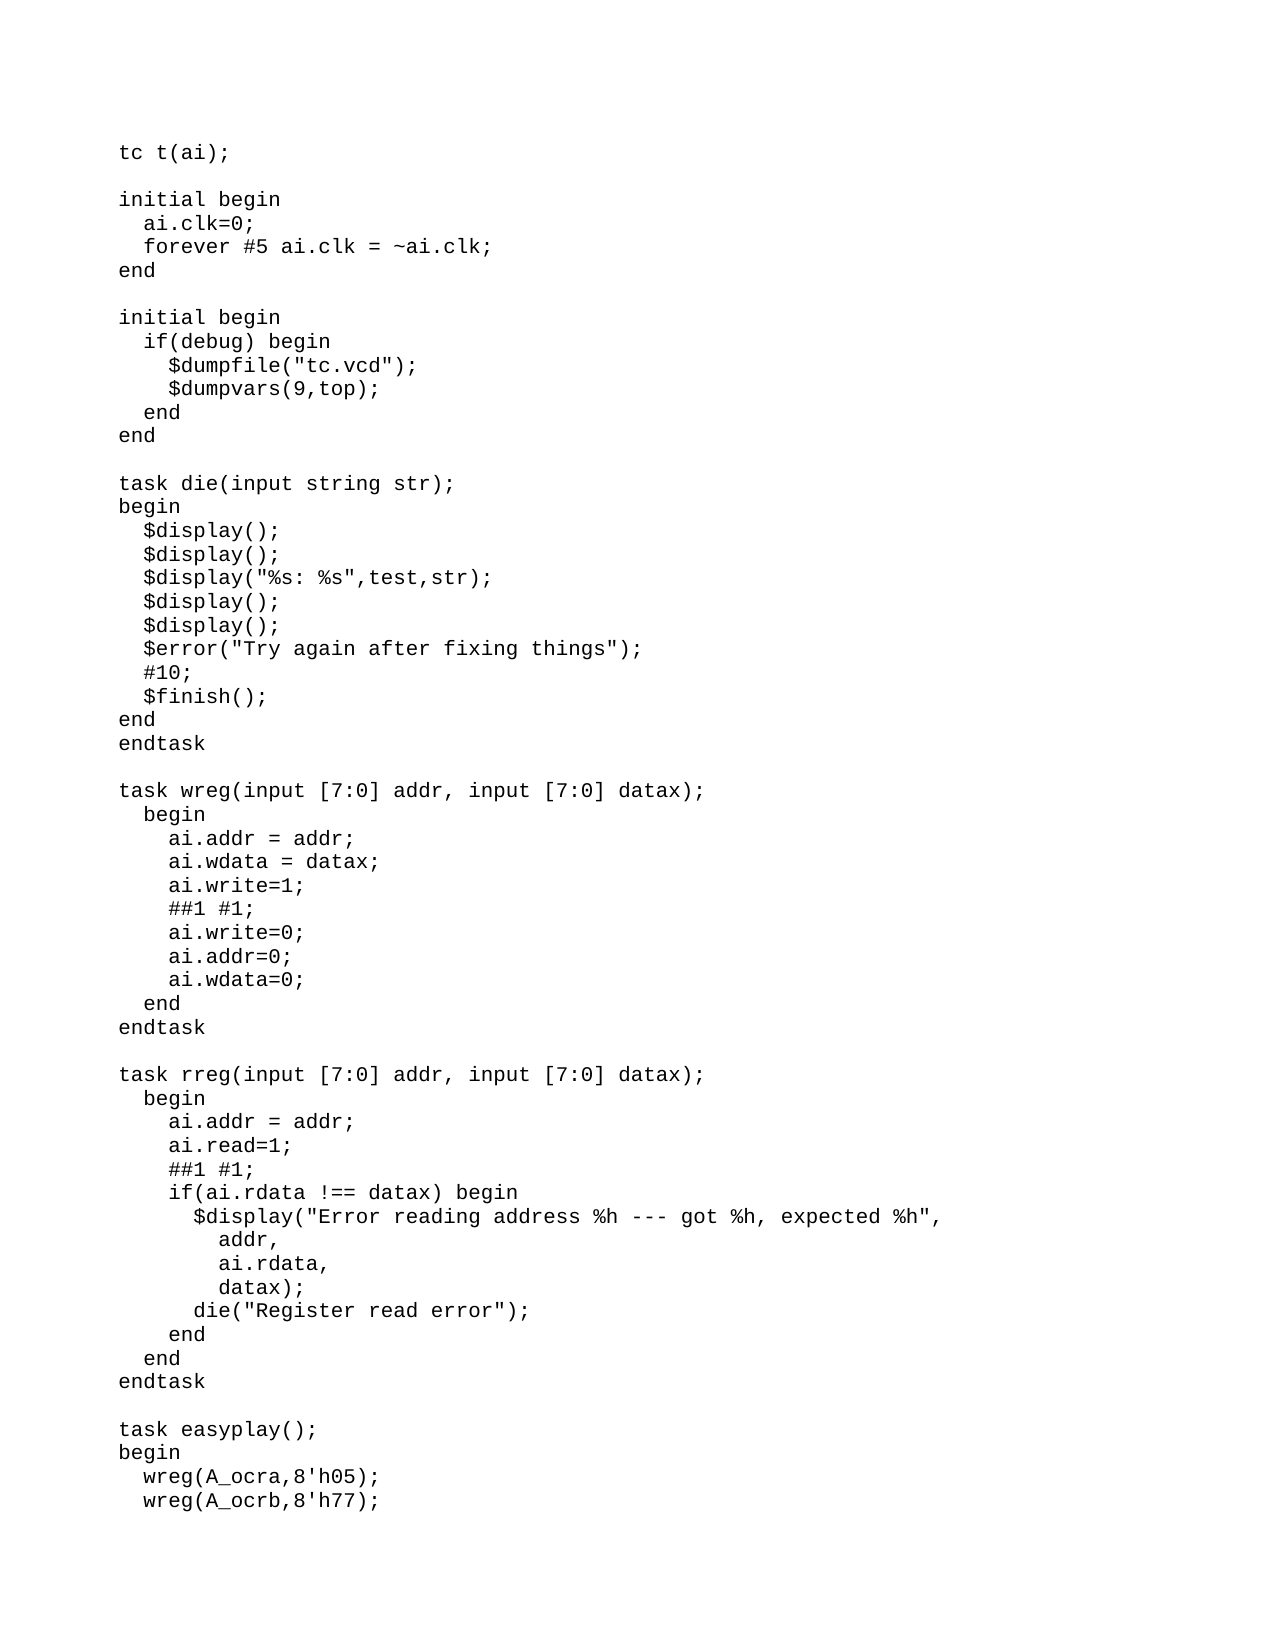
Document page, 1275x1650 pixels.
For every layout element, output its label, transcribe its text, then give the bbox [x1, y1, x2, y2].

text ai.wdata=0; [118, 969, 1157, 993]
text begin [118, 1088, 1157, 1111]
text task wreg(input [7:0] addr, input [7:0] datax); [118, 780, 1157, 804]
text #10; [118, 662, 1157, 686]
text begin [118, 804, 1157, 827]
text task die(input string str); [118, 473, 1157, 496]
text addr, [118, 1229, 1157, 1253]
text ai.rdata, [118, 1253, 1157, 1277]
text $display(); [118, 520, 1157, 544]
text if(debug) begin [118, 331, 1157, 354]
text if(ai.rdata !== datax) begin [118, 1182, 1157, 1206]
text endtask [118, 733, 1157, 757]
text task rreg(input [7:0] addr, input [7:0] datax); [118, 1064, 1157, 1088]
text begin [118, 496, 1157, 520]
text end [118, 402, 1157, 426]
text $finish(); [118, 686, 1157, 709]
text endtask [118, 1017, 1157, 1040]
text ai.addr=0; [118, 946, 1157, 969]
text forever #5 ai.clk = ~ai.clk; [118, 236, 1157, 260]
text $display(); [118, 591, 1157, 615]
text end [118, 426, 1157, 449]
text end [118, 1324, 1157, 1348]
text ai.write=0; [118, 922, 1157, 946]
text ai.read=1; [118, 1135, 1157, 1158]
text ai.addr = addr; [118, 1111, 1157, 1135]
text $display("%s: %s",test,str); [118, 567, 1157, 591]
text endtask [118, 1371, 1157, 1395]
text end [118, 709, 1157, 733]
text $error("Try again after fixing things"); [118, 638, 1157, 662]
text $dumpfile("tc.vcd"); [118, 354, 1157, 378]
text ai.wdata = datax; [118, 851, 1157, 875]
text $dumpvars(9,top); [118, 378, 1157, 402]
text end [118, 993, 1157, 1017]
text die("Register read error"); [118, 1300, 1157, 1324]
text $display("Error reading address %h --- got %h, expected %h", [118, 1206, 1157, 1229]
text datax); [118, 1277, 1157, 1300]
text ai.clk=0; [118, 213, 1157, 236]
text wreg(A_ocra,8'h05); [118, 1466, 1157, 1489]
text tc t(ai); [118, 142, 1157, 165]
text initial begin [118, 189, 1157, 213]
text end [118, 1348, 1157, 1371]
text $display(); [118, 544, 1157, 567]
text $display(); [118, 615, 1157, 638]
text ##1 #1; [118, 1158, 1157, 1182]
text ai.write=1; [118, 875, 1157, 898]
text wreg(A_ocrb,8'h77); [118, 1489, 1157, 1513]
text end [118, 260, 1157, 284]
text begin [118, 1442, 1157, 1466]
text ai.addr = addr; [118, 827, 1157, 851]
text ##1 #1; [118, 898, 1157, 922]
text initial begin [118, 307, 1157, 331]
text task easyplay(); [118, 1419, 1157, 1442]
